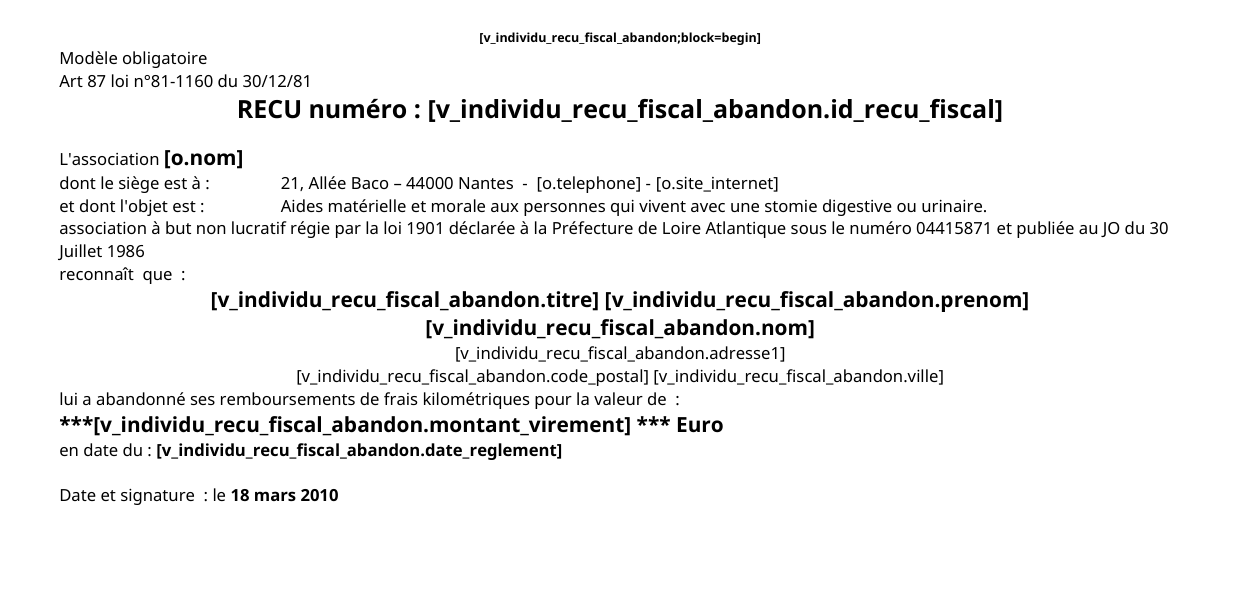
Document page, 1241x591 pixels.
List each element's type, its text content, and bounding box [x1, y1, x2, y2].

text association à but non lucratif régie par la loi 1901 déclarée à la Préfecture de Loire Atlantique sous le numéro 04415871 et publiée au JO du 30 Juillet 1986 [59, 217, 1181, 262]
text et dont l'objet est : Aides matérielle et morale aux personnes qui vivent avec une stomie digestive ou urinaire. [59, 194, 1181, 217]
text [v_individu_recu_fiscal_abandon.titre] [v_individu_recu_fiscal_abandon.prenom] [v_individu_recu_fiscal_abandon.nom] [59, 285, 1181, 342]
text [v_individu_recu_fiscal_abandon;block=begin] [59, 29, 1181, 47]
text [v_individu_recu_fiscal_abandon.code_postal] [v_individu_recu_fiscal_abandon.ville] [59, 365, 1181, 387]
text Date et signature : le 18 mars 2010 [59, 484, 1181, 507]
text L'association [o.nom] [59, 143, 1181, 172]
text dont le siège est à : 21, Allée Baco – 44000 Nantes - [o.telephone] - [o.site_internet] [59, 172, 1181, 194]
text reconnaît que : [59, 262, 1181, 285]
text Modèle obligatoire [59, 47, 1181, 69]
text [v_individu_recu_fiscal_abandon.adresse1] [59, 342, 1181, 365]
text en date du : [v_individu_recu_fiscal_abandon.date_reglement] [59, 438, 1181, 461]
text Art 87 loi n°81-1160 du 30/12/81 [59, 69, 1181, 92]
text lui a abandonné ses remboursements de frais kilométriques pour la valeur de : ***[v_individu_recu_fiscal_abandon.montant_virement] *** Euro [59, 387, 1181, 438]
text RECU numéro : [v_individu_recu_fiscal_abandon.id_recu_fiscal] [59, 92, 1181, 126]
